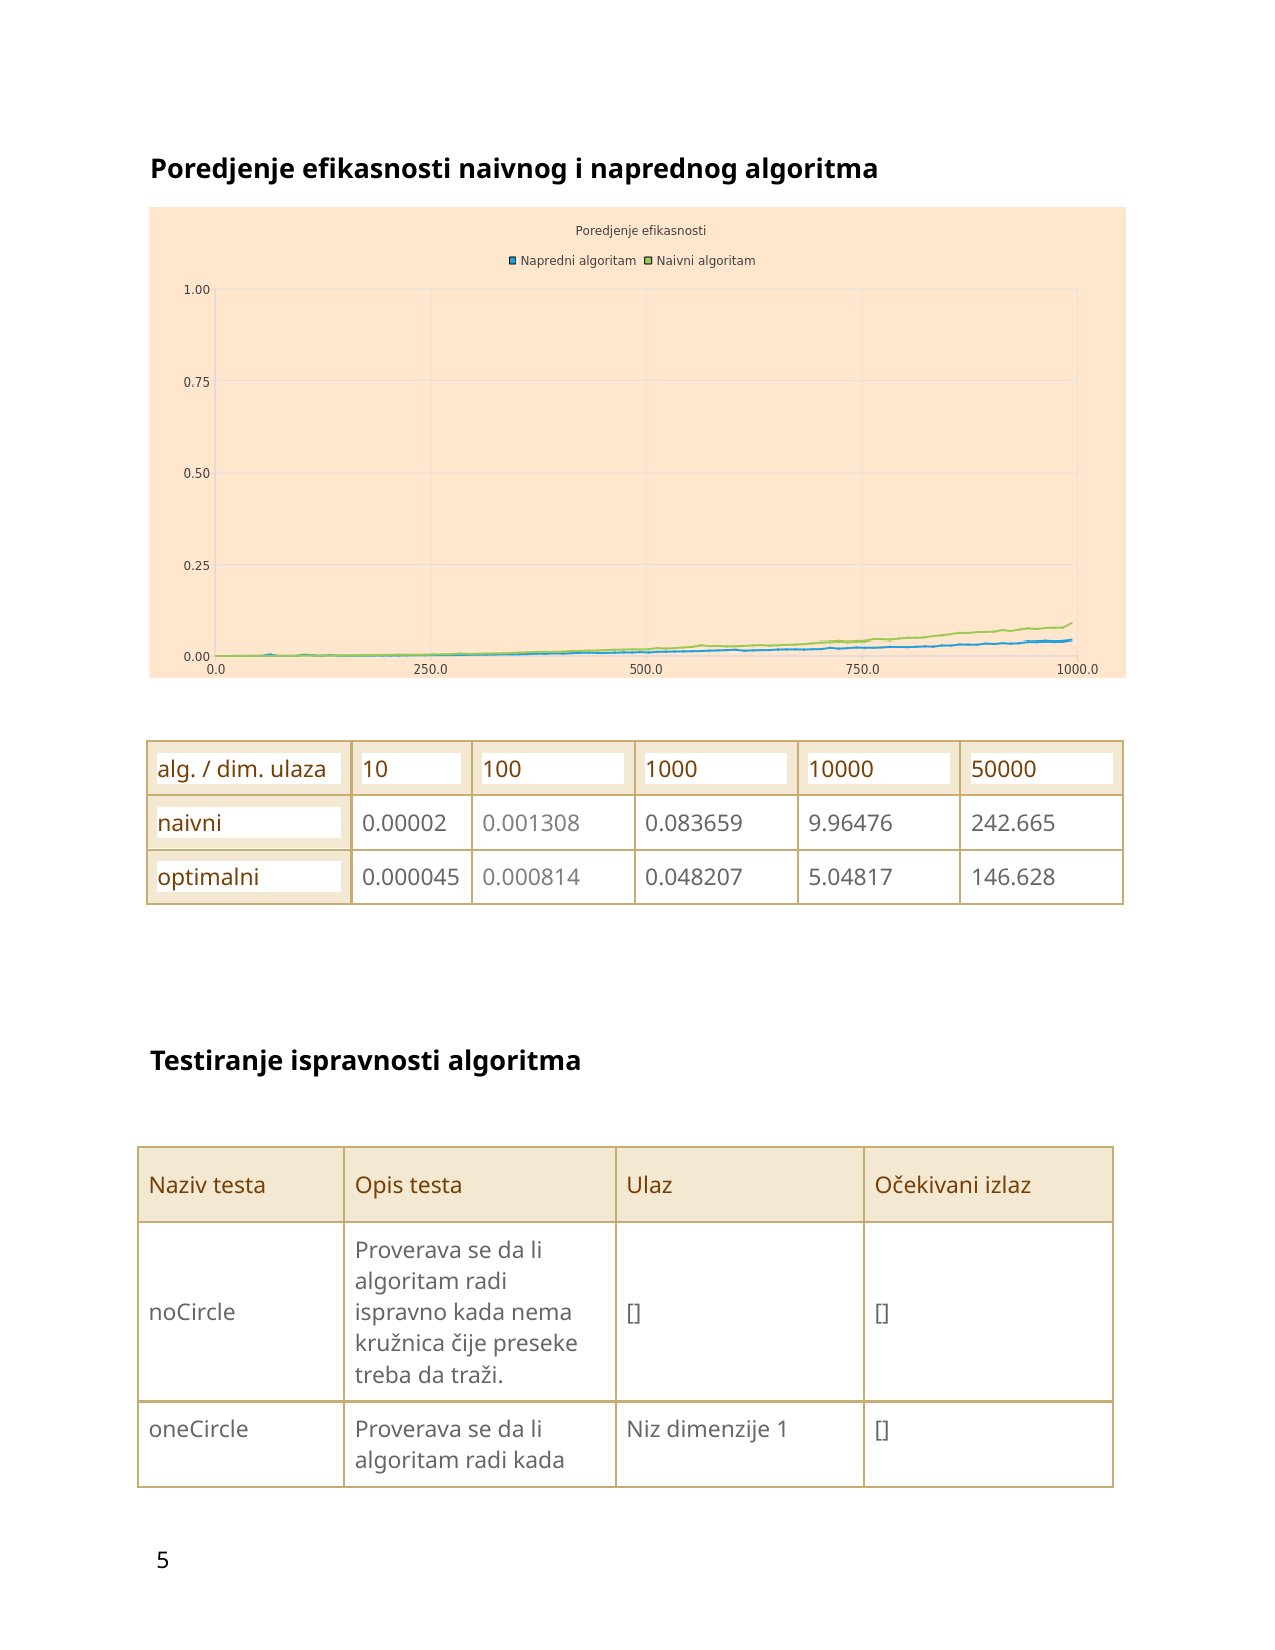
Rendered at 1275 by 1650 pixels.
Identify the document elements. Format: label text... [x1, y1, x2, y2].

table_cell 0.000814 [473, 851, 634, 903]
subtitle Poredjenje efikasnosti naivnog i naprednog algoritma [150, 150, 939, 187]
table_cell optimalni [148, 851, 350, 903]
table_cell 146.628 [961, 851, 1122, 903]
table_cell 0.048207 [636, 851, 797, 903]
table_cell Proverava se da li algoritam radi ispravno kada nema kružnica čije preseke treba da traži. [345, 1223, 615, 1400]
table_header Ulaz [617, 1148, 863, 1221]
table_header Očekivani izlaz [865, 1148, 1112, 1221]
table_header Naziv testa [139, 1148, 343, 1221]
table_header Opis testa [345, 1148, 615, 1221]
table_header alg. / dim. ulaza [148, 742, 350, 794]
table_cell Niz dimenzije 1 [617, 1403, 863, 1486]
table_cell [] [617, 1223, 863, 1400]
table_cell 0.083659 [636, 796, 797, 848]
subtitle Testiranje ispravnosti algoritma [150, 1042, 939, 1078]
table_header 10000 [799, 742, 959, 794]
table_cell 242.665 [961, 796, 1122, 848]
table_cell 5.04817 [799, 851, 959, 903]
picture [149, 207, 1126, 678]
table_cell Proverava se da li algoritam radi kada [345, 1403, 615, 1486]
table_header 1000 [636, 742, 797, 794]
table_cell 9.96476 [799, 796, 959, 848]
table_cell noCircle [139, 1223, 343, 1400]
table_cell [] [865, 1223, 1112, 1400]
table_cell oneCircle [139, 1403, 343, 1486]
table_cell 0.000045 [353, 851, 471, 903]
table_cell [] [865, 1403, 1112, 1486]
table_header 100 [473, 742, 634, 794]
table_cell 0.001308 [473, 796, 634, 848]
table_header 50000 [961, 742, 1122, 794]
table_header 10 [353, 742, 471, 794]
table_cell naivni [148, 796, 350, 848]
table_cell 0.00002 [353, 796, 471, 848]
